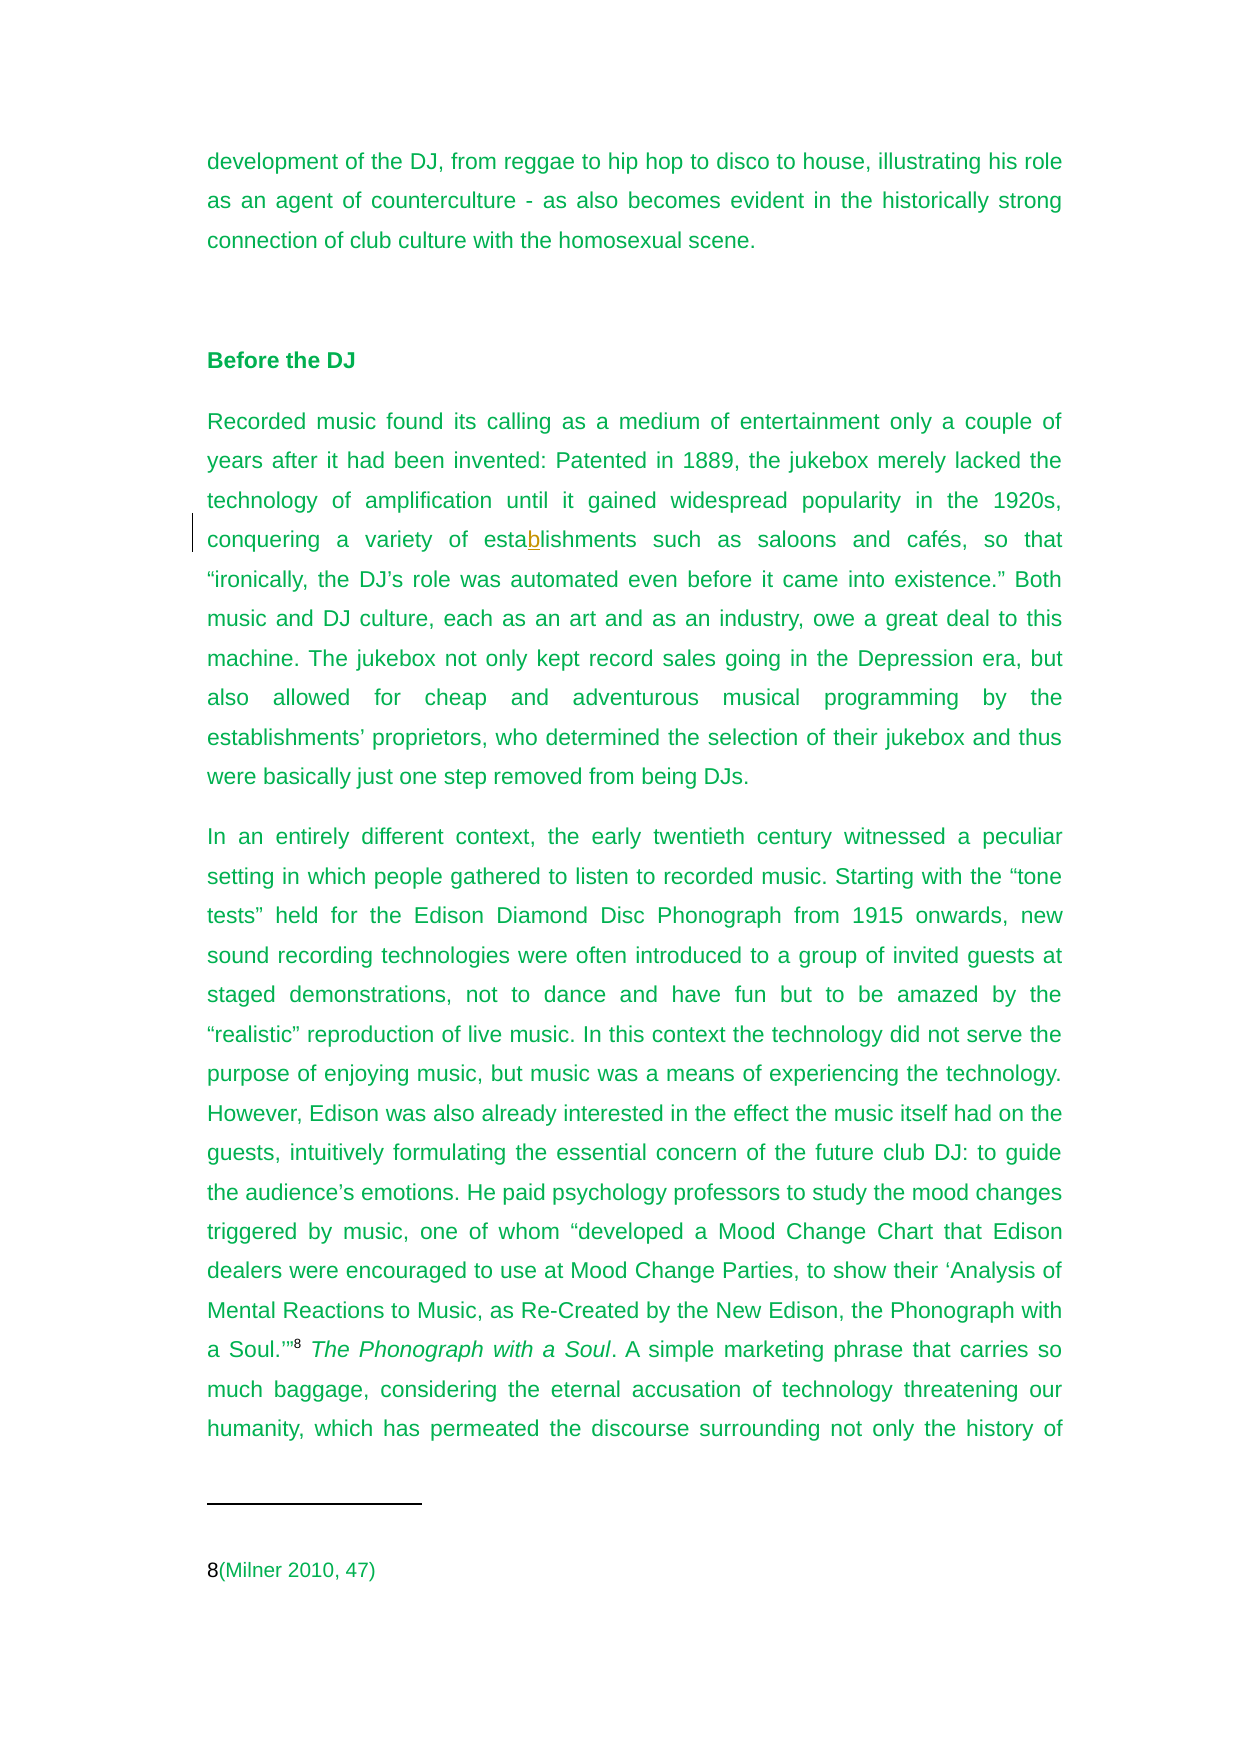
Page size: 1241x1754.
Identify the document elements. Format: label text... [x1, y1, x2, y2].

text (Milner 2010, 47) [207, 1558, 1063, 1582]
text Recorded music found its calling as a medium of entertainment only a couple of years after it had been invented: Patented in 1889, the jukebox merely lacked the technology of amplification until it gained widespread popularity in the 1920s, conquering a variety of establishments such as saloons and cafés, so that “ironically, the DJ’s role was automated even before it came into existence.” Both music and DJ culture, each as an art and as an industry, owe a great deal to this machine. The jukebox not only kept record sales going in the Depression era, but also allowed for cheap and adventurous musical programming by the establishments’ proprietors, who determined the selection of their jukebox and thus were basically just one step removed from being DJs. [207, 408, 1063, 789]
text development of the DJ, from reggae to hip hop to disco to house, illustrating his role as an agent of counterculture - as also becomes evident in the historically strong connection of club culture with the homosexual scene. [207, 148, 1063, 253]
text In an entirely different context, the early twentieth century witnessed a peculiar setting in which people gathered to listen to recorded music. Starting with the “tone tests” held for the Edison Diamond Disc Phonograph from 1915 onwards, new sound recording technologies were often introduced to a group of invited guests at staged demonstrations, not to dance and have fun but to be amazed by the “realistic” reproduction of live music. In this context the technology did not serve the purpose of enjoying music, but music was a means of experiencing the technology. However, Edison was also already interested in the effect the music itself had on the guests, intuitively formulating the essential concern of the future club DJ: to guide the audience’s emotions. He paid psychology professors to study the mood changes triggered by music, one of whom “developed a Mood Change Chart that Edison dealers were encouraged to use at Mood Change Parties, to show their ‘Analysis of Mental Reactions to Music, as Re-Created by the New Edison, the Phonograph with a Soul.’” The Phonograph with a Soul. A simple marketing phrase that carries so much baggage, considering the eternal accusation of technology threatening our humanity, which has permeated the discourse surrounding not only the history of [207, 823, 1063, 1442]
text Before the DJ [207, 347, 1063, 374]
